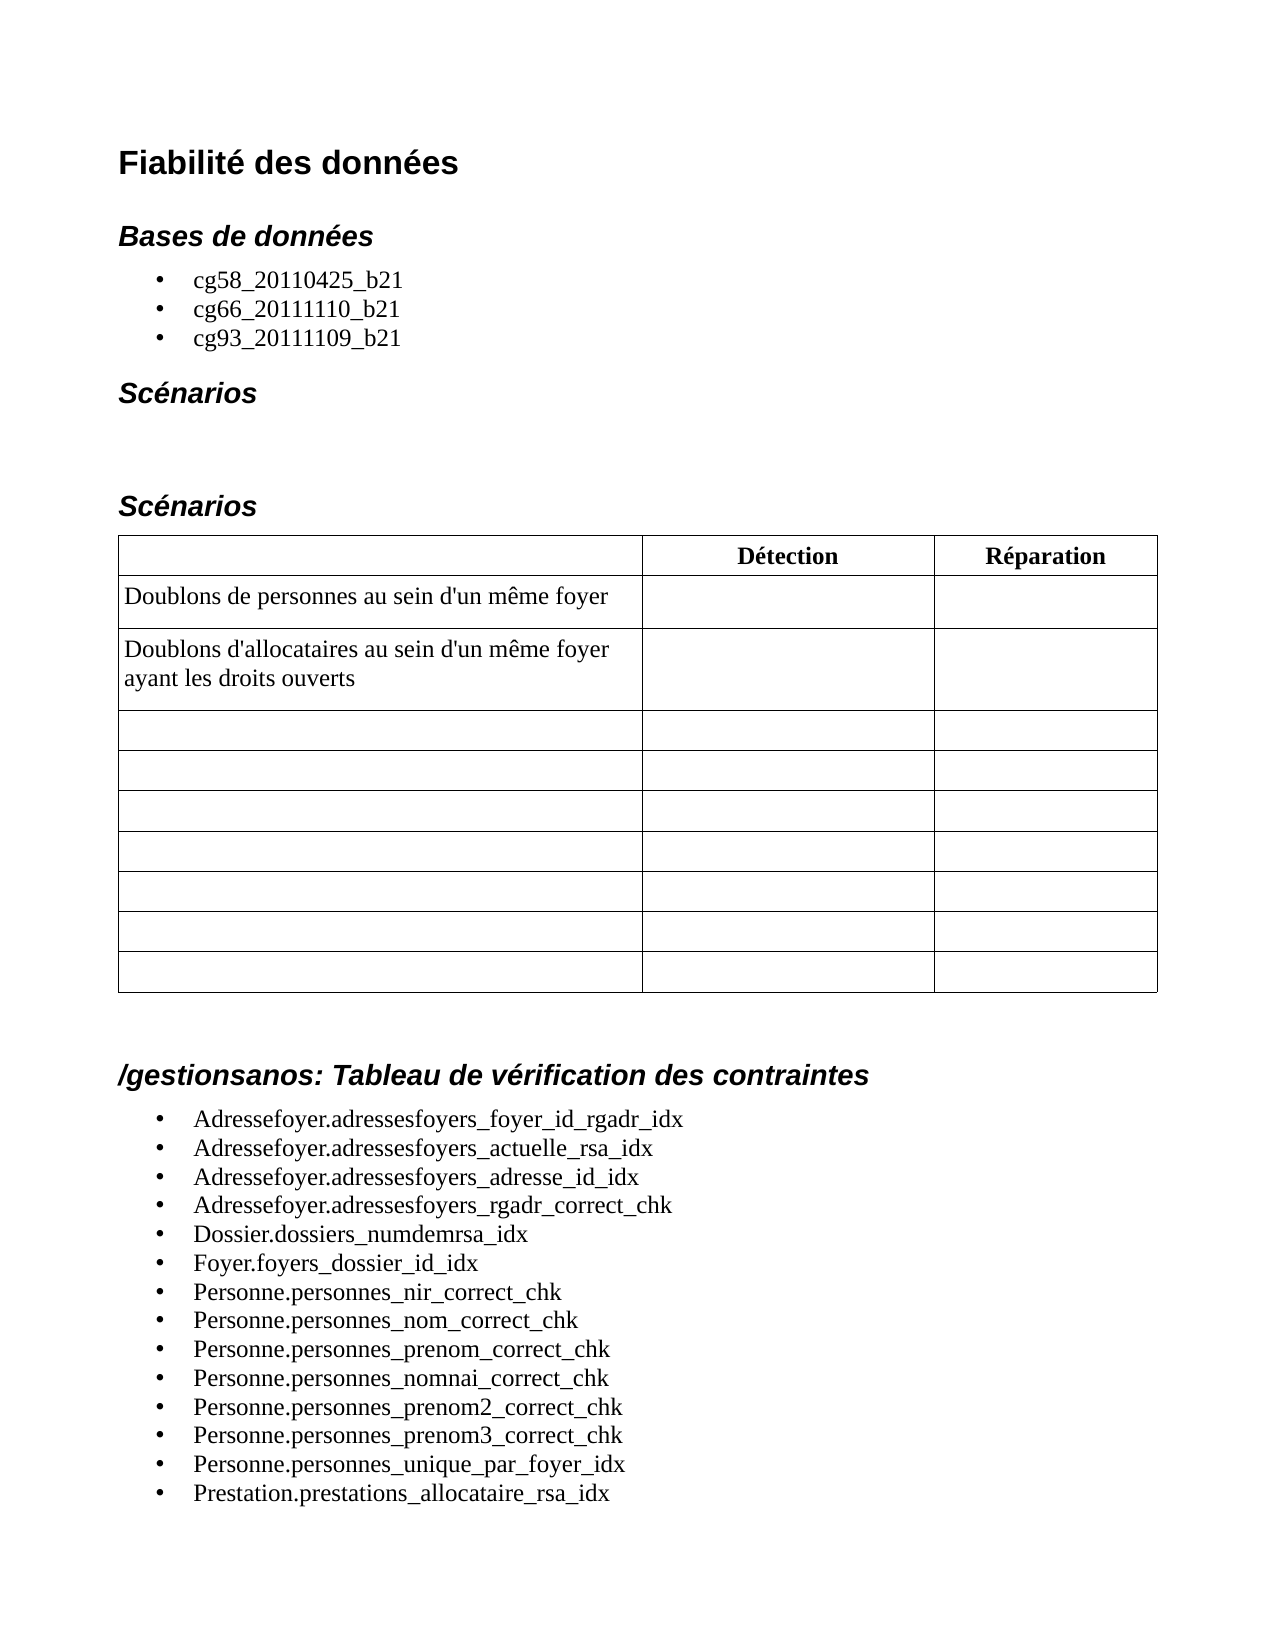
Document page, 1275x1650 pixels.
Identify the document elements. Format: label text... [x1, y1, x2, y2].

list Personne.personnes_prenom2_correct_chk [156, 1392, 1157, 1420]
subtitle Scénarios [118, 489, 1157, 522]
table_cell [935, 711, 1157, 750]
table_cell [935, 791, 1157, 831]
table_cell [935, 832, 1157, 871]
list cg66_20111110_b21 [156, 294, 1157, 323]
table_cell [643, 576, 934, 628]
table_cell [935, 872, 1157, 911]
table_cell [643, 791, 934, 831]
list Personne.personnes_nir_correct_chk [156, 1277, 1157, 1305]
list cg93_20111109_b21 [156, 323, 1157, 352]
table_cell [119, 751, 642, 790]
table_header Détection [643, 536, 934, 575]
list Personne.personnes_prenom_correct_chk [156, 1334, 1157, 1363]
list Dossier.dossiers_numdemrsa_idx [156, 1219, 1157, 1248]
list cg58_20110425_b21 [156, 265, 1157, 294]
list Prestation.prestations_allocataire_rsa_idx [156, 1478, 1157, 1507]
list Adressefoyer.adressesfoyers_rgadr_correct_chk [156, 1190, 1157, 1219]
table_cell [935, 952, 1157, 992]
table_cell [935, 912, 1157, 951]
list Personne.personnes_nomnai_correct_chk [156, 1363, 1157, 1392]
table_cell [119, 872, 642, 911]
table_cell [643, 751, 934, 790]
list Personne.personnes_unique_par_foyer_idx [156, 1449, 1157, 1478]
table_cell [935, 751, 1157, 790]
table_cell [643, 912, 934, 951]
table_cell [935, 576, 1157, 628]
subtitle Fiabilité des données [118, 143, 1157, 182]
table_cell [643, 952, 934, 992]
subtitle Bases de données [118, 219, 1157, 253]
table_cell [119, 952, 642, 992]
list Personne.personnes_prenom3_correct_chk [156, 1420, 1157, 1449]
table_cell [643, 872, 934, 911]
table_cell [119, 791, 642, 831]
list Adressefoyer.adressesfoyers_adresse_id_idx [156, 1162, 1157, 1190]
table_cell [119, 711, 642, 750]
table_header [119, 536, 642, 575]
list Foyer.foyers_dossier_id_idx [156, 1248, 1157, 1277]
table_cell Doublons d'allocataires au sein d'un même foyer ayant les droits ouverts [119, 629, 642, 709]
table_header Réparation [935, 536, 1157, 575]
table_cell [935, 629, 1157, 709]
subtitle Scénarios [118, 377, 1157, 410]
table_cell [643, 711, 934, 750]
subtitle /gestionsanos: Tableau de vérification des contraintes [118, 1058, 1157, 1092]
table_cell [119, 912, 642, 951]
table_cell [119, 832, 642, 871]
list Adressefoyer.adressesfoyers_foyer_id_rgadr_idx [156, 1104, 1157, 1133]
table_cell Doublons de personnes au sein d'un même foyer [119, 576, 642, 628]
list Personne.personnes_nom_correct_chk [156, 1305, 1157, 1334]
table_cell [643, 832, 934, 871]
table_cell [643, 629, 934, 709]
list Adressefoyer.adressesfoyers_actuelle_rsa_idx [156, 1133, 1157, 1162]
